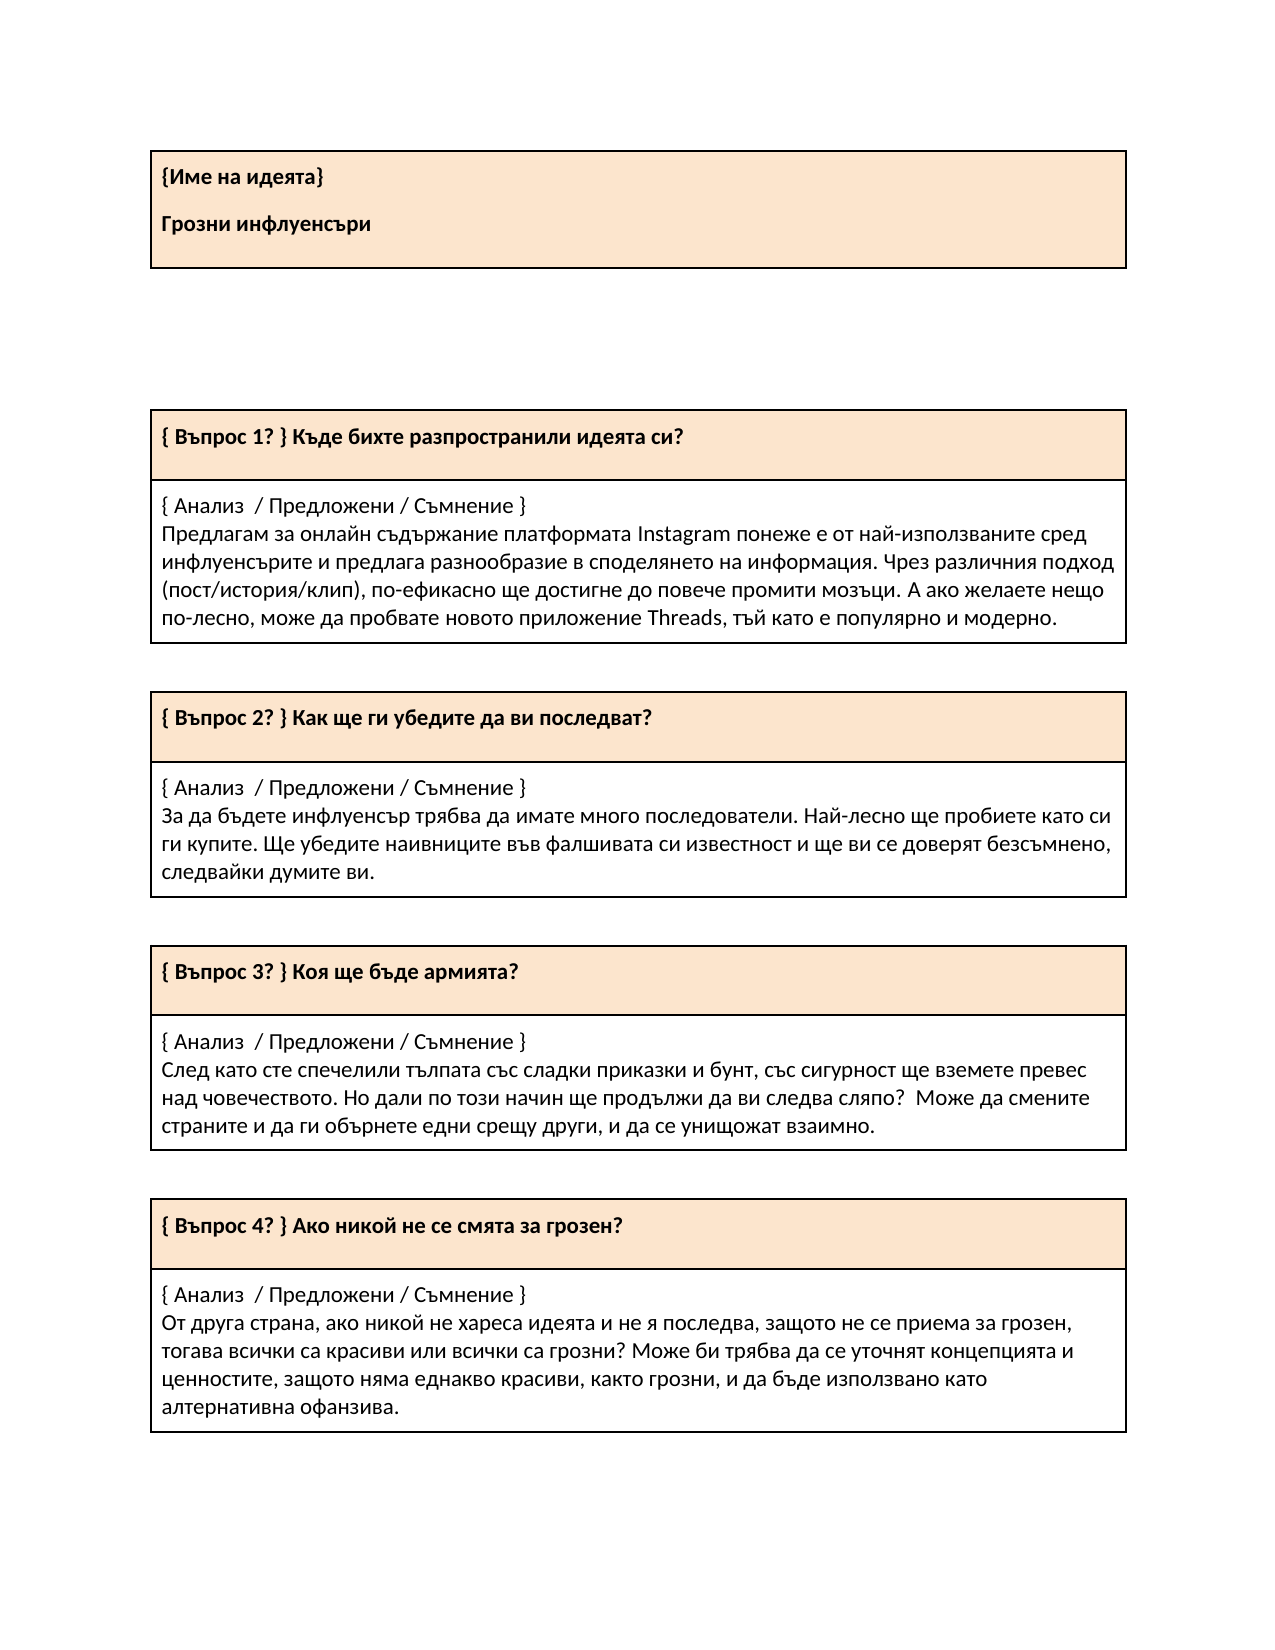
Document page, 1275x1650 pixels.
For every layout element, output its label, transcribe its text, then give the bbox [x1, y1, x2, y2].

table_cell { Анализ / Предложени / Съмнение } След като сте спечелили тълпата със сладки приказки и бунт, със сигурност ще вземете превес над човечеството. Но дали по този начин ще продължи да ви следва сляпо? Може да смените страните и да ги обърнете едни срещу други, и да се унищожат взаимно. [152, 1016, 1125, 1149]
table_cell { Анализ / Предложени / Съмнение } За да бъдете инфлуенсър трябва да имате много последователи. Най-лесно ще пробиете като си ги купите. Ще убедите наивниците във фалшивата си известност и ще ви се доверят безсъмнено, следвайки думите ви. [152, 763, 1125, 896]
table_header { Въпрос 3? } Коя ще бъде армията? [152, 947, 1125, 1014]
table_header {Име на идеята} Грозни инфлуенсъри [152, 152, 1125, 267]
table_cell { Анализ / Предложени / Съмнение } Предлагам за онлайн съдържание платформата Instagram понеже е от най-използваните сред инфлуенсърите и предлага разнообразие в споделянето на информация. Чрез различния подход (пост/история/клип), по-ефикасно ще достигне до повече промити мозъци. А ако желаете нещо по-лесно, може да пробвате новото приложение Threads, тъй като е популярно и модерно. [152, 481, 1125, 642]
table_cell { Анализ / Предложени / Съмнение } От друга страна, ако никой не хареса идеята и не я последва, защото не се приема за грозен, тогава всички са красиви или всички са грозни? Може би трябва да се уточнят концепцията и ценностите, защото няма еднакво красиви, както грозни, и да бъде използвано като алтернативна офанзива. [152, 1270, 1125, 1431]
table_header { Въпрос 4? } Ако никой не се смята за грозен? [152, 1200, 1125, 1268]
table_header { Въпрос 1? } Къде бихте разпространили идеята си? [152, 411, 1125, 479]
table_header { Въпрос 2? } Как ще ги убедите да ви последват? [152, 693, 1125, 761]
